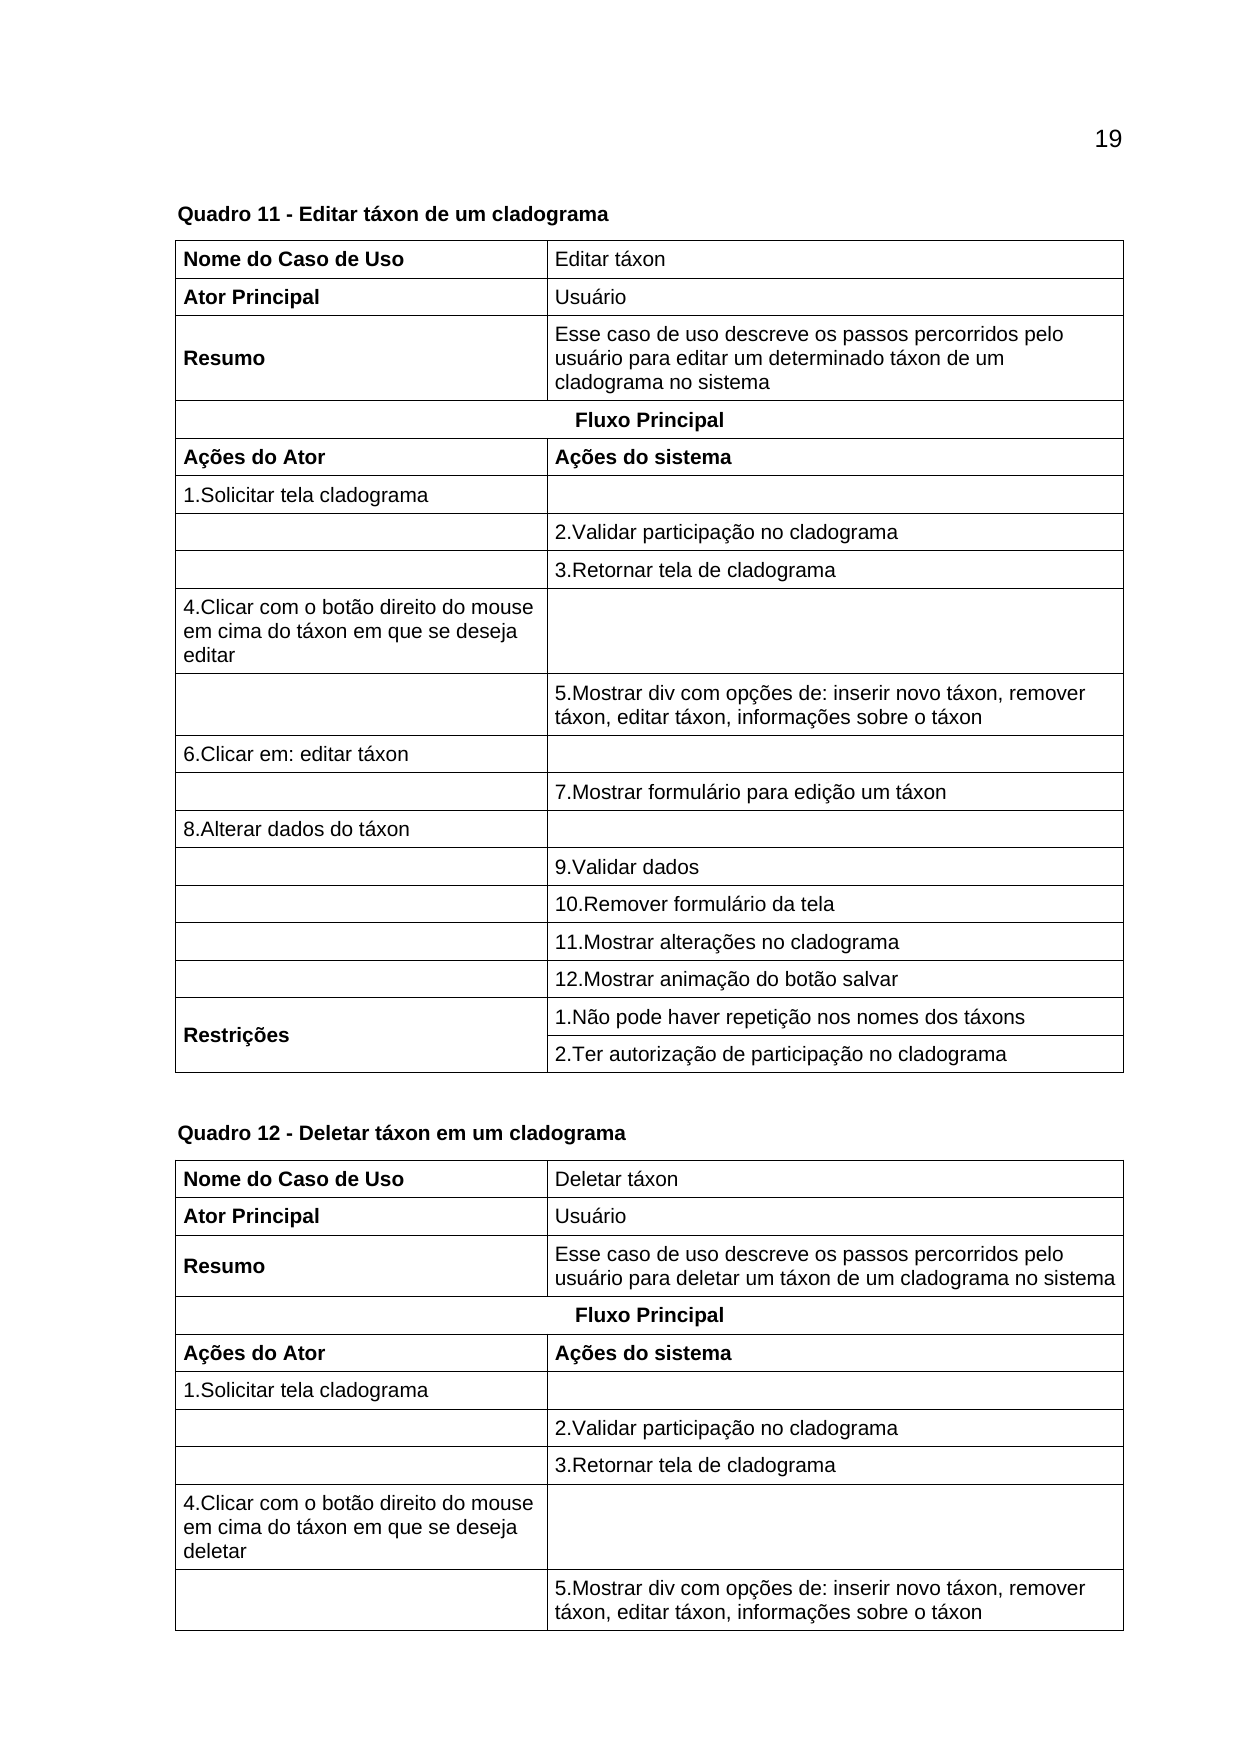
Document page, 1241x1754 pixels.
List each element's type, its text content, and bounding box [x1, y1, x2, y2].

table_cell 2.Validar participação no cladograma [548, 1410, 1123, 1446]
table_cell 9.Validar dados [548, 848, 1123, 885]
table_cell [548, 476, 1123, 513]
table_cell Ator Principal [176, 1198, 547, 1234]
text Quadro 11 - Editar táxon de um cladograma [177, 201, 1122, 225]
table_cell [176, 1570, 547, 1630]
table_header Deletar táxon [548, 1161, 1123, 1197]
table_cell [176, 923, 547, 960]
table_cell 4.Clicar com o botão direito do mouse em cima do táxon em que se deseja editar [176, 589, 547, 673]
table_cell [176, 848, 547, 885]
table_cell 8.Alterar dados do táxon [176, 811, 547, 847]
table_cell [176, 514, 547, 550]
table_cell [176, 1447, 547, 1483]
table_cell 5.Mostrar div com opções de: inserir novo táxon, remover táxon, editar táxon, informações sobre o táxon [548, 1570, 1123, 1630]
table_cell [548, 1372, 1123, 1408]
table_cell [548, 589, 1123, 673]
table_cell [176, 773, 547, 810]
table_cell Esse caso de uso descreve os passos percorridos pelo usuário para editar um determinado táxon de um cladograma no sistema [548, 316, 1123, 400]
table_cell 10.Remover formulário da tela [548, 886, 1123, 922]
table_cell 5.Mostrar div com opções de: inserir novo táxon, remover táxon, editar táxon, informações sobre o táxon [548, 674, 1123, 735]
table_cell 3.Retornar tela de cladograma [548, 551, 1123, 588]
table_cell 7.Mostrar formulário para edição um táxon [548, 773, 1123, 810]
table_cell [176, 551, 547, 588]
text Quadro 12 - Deletar táxon em um cladograma [177, 1121, 1122, 1145]
table_cell [176, 886, 547, 922]
table_cell 1.Solicitar tela cladograma [176, 1372, 547, 1408]
table_cell [548, 1485, 1123, 1569]
table_cell 3.Retornar tela de cladograma [548, 1447, 1123, 1483]
table_cell 2.Ter autorização de participação no cladograma [548, 1036, 1123, 1072]
table_cell Usuário [548, 279, 1123, 315]
table_cell Fluxo Principal [176, 401, 1123, 438]
table_cell 4.Clicar com o botão direito do mouse em cima do táxon em que se deseja deletar [176, 1485, 547, 1569]
table_cell Fluxo Principal [176, 1297, 1123, 1333]
table_cell 1.Não pode haver repetição nos nomes dos táxons [548, 998, 1123, 1035]
table_cell Usuário [548, 1198, 1123, 1234]
table_cell Ações do Ator [176, 1335, 547, 1371]
table_header Nome do Caso de Uso [176, 241, 547, 277]
table_cell Esse caso de uso descreve os passos percorridos pelo usuário para deletar um táxon de um cladograma no sistema [548, 1236, 1123, 1296]
table_cell Ações do sistema [548, 1335, 1123, 1371]
table_cell 11.Mostrar alterações no cladograma [548, 923, 1123, 960]
table_cell 1.Solicitar tela cladograma [176, 476, 547, 513]
table_cell [176, 1410, 547, 1446]
table_cell [548, 811, 1123, 847]
table_cell Resumo [176, 316, 547, 400]
table_cell [176, 674, 547, 735]
table_cell [548, 736, 1123, 772]
table_header Nome do Caso de Uso [176, 1161, 547, 1197]
table_cell 12.Mostrar animação do botão salvar [548, 961, 1123, 997]
table_cell Resumo [176, 1236, 547, 1296]
table_cell Ações do Ator [176, 439, 547, 475]
table_header Editar táxon [548, 241, 1123, 277]
table_cell [176, 961, 547, 997]
table_cell Ator Principal [176, 279, 547, 315]
table_cell 6.Clicar em: editar táxon [176, 736, 547, 772]
table_cell Ações do sistema [548, 439, 1123, 475]
table_cell 2.Validar participação no cladograma [548, 514, 1123, 550]
table_cell Restrições [176, 998, 547, 1072]
